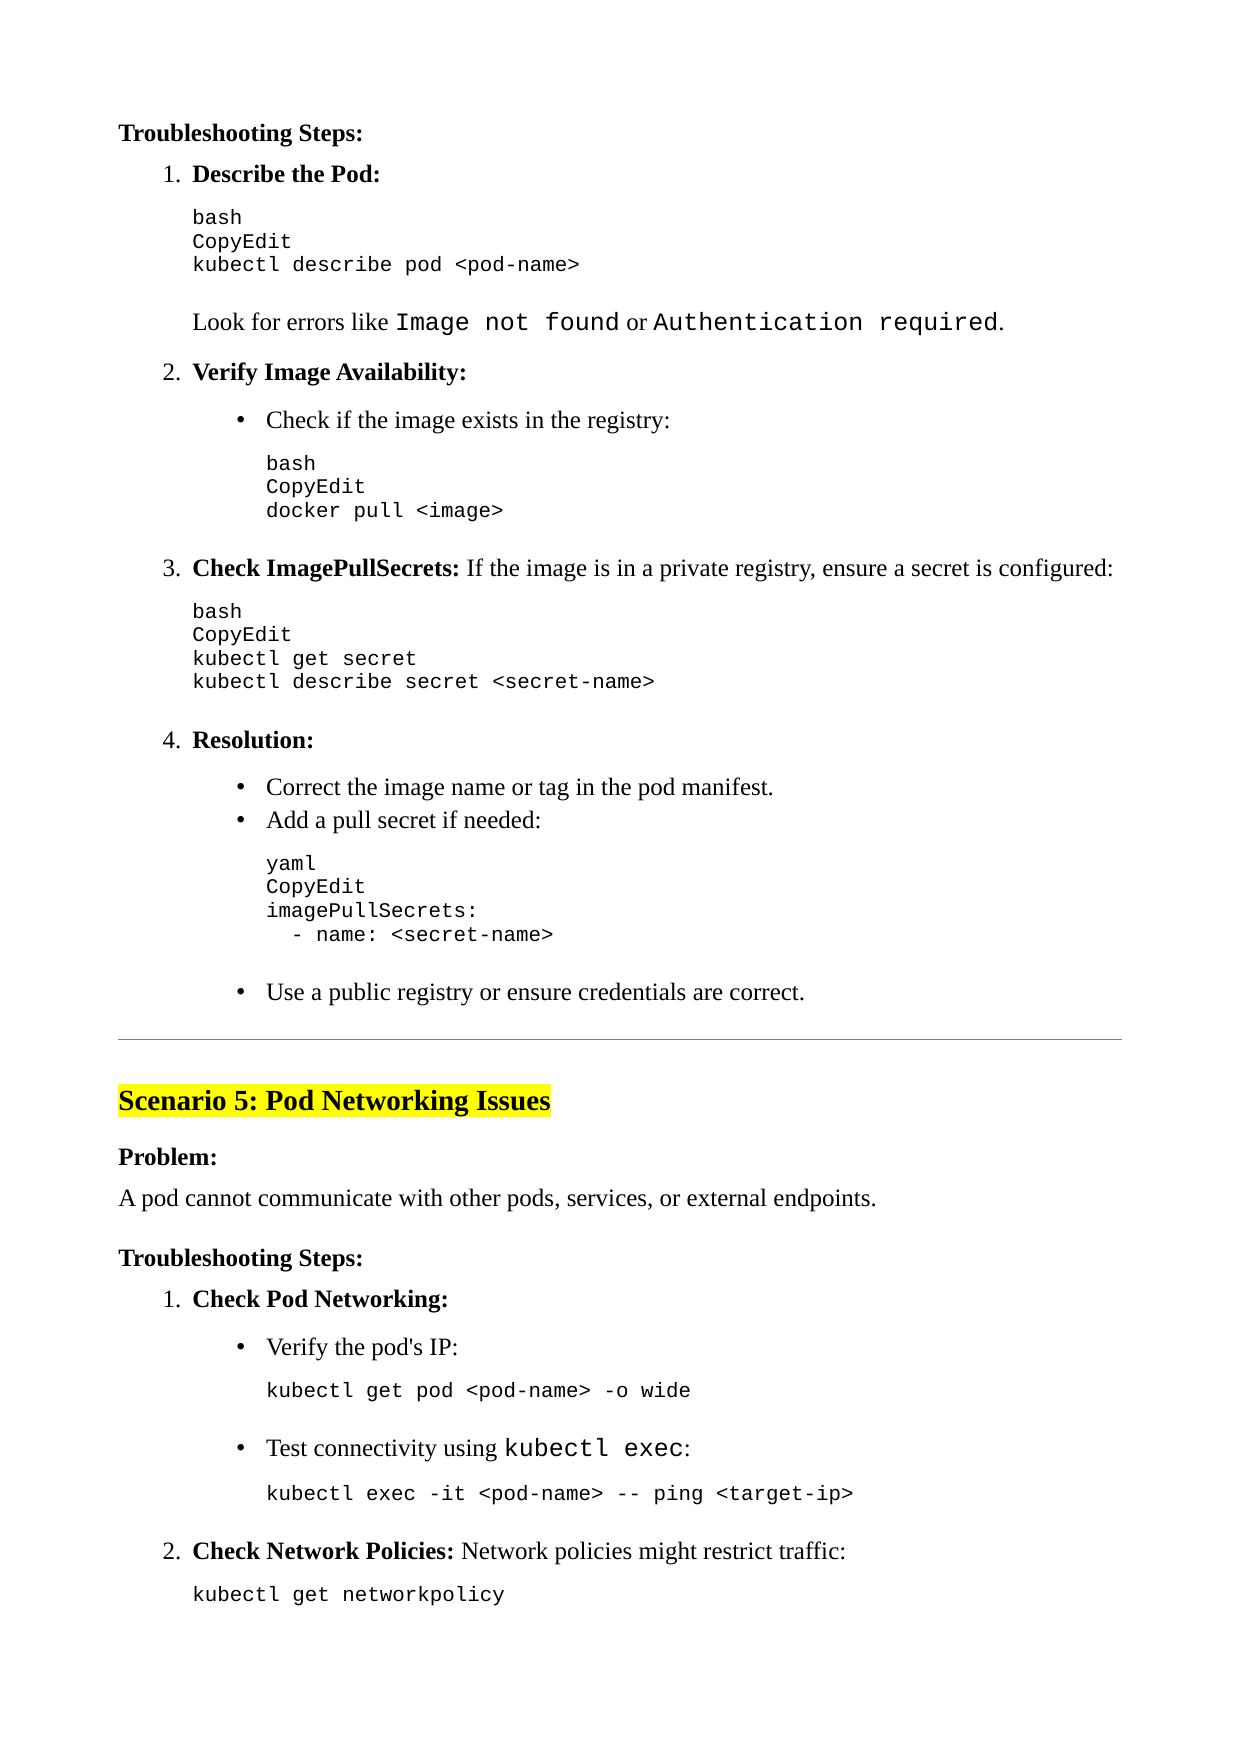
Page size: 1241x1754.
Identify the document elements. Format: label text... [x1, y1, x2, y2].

list Test connectivity using kubectl exec: [236, 1433, 1122, 1464]
list docker pull <image> [236, 500, 1122, 523]
list Check ImagePullSecrets: If the image is in a private registry, ensure a secret is configured: [162, 553, 1122, 582]
list CopyEdit [162, 231, 1122, 254]
list imagePullSecrets: [236, 900, 1122, 924]
list yaml [236, 853, 1122, 877]
list Correct the image name or tag in the pod manifest. [236, 772, 1122, 801]
list Resolution: [162, 725, 1122, 753]
list CopyEdit [162, 624, 1122, 648]
subtitle Scenario 5: Pod Networking Issues [118, 1083, 1122, 1117]
list - name: <secret-name> [236, 924, 1122, 947]
list bash [162, 207, 1122, 231]
list Check if the image exists in the registry: [236, 405, 1122, 434]
list Verify Image Availability: [162, 357, 1122, 386]
subtitle Troubleshooting Steps: [118, 1243, 1122, 1272]
list Verify the pod's IP: [236, 1332, 1122, 1361]
list kubectl get pod <pod-name> -o wide [236, 1380, 1122, 1403]
list Check Network Policies: Network policies might restrict traffic: [162, 1536, 1122, 1565]
list kubectl get networkpolicy [162, 1584, 1122, 1607]
list kubectl describe secret <secret-name> [162, 672, 1122, 695]
list Use a public registry or ensure credentials are correct. [236, 977, 1122, 1006]
list kubectl get secret [162, 648, 1122, 672]
list bash [162, 601, 1122, 624]
subtitle Troubleshooting Steps: [118, 118, 1122, 147]
list Describe the Pod: [162, 159, 1122, 188]
list bash [236, 453, 1122, 476]
list CopyEdit [236, 877, 1122, 900]
list kubectl exec -it <pod-name> -- ping <target-ip> [236, 1483, 1122, 1507]
list Look for errors like Image not found or Authentication required. [162, 307, 1122, 338]
list CopyEdit [236, 476, 1122, 500]
subtitle Problem: [118, 1142, 1122, 1171]
text A pod cannot communicate with other pods, services, or external endpoints. [118, 1183, 1122, 1212]
list kubectl describe pod <pod-name> [162, 254, 1122, 278]
list Add a pull secret if needed: [236, 805, 1122, 834]
list Check Pod Networking: [162, 1284, 1122, 1313]
